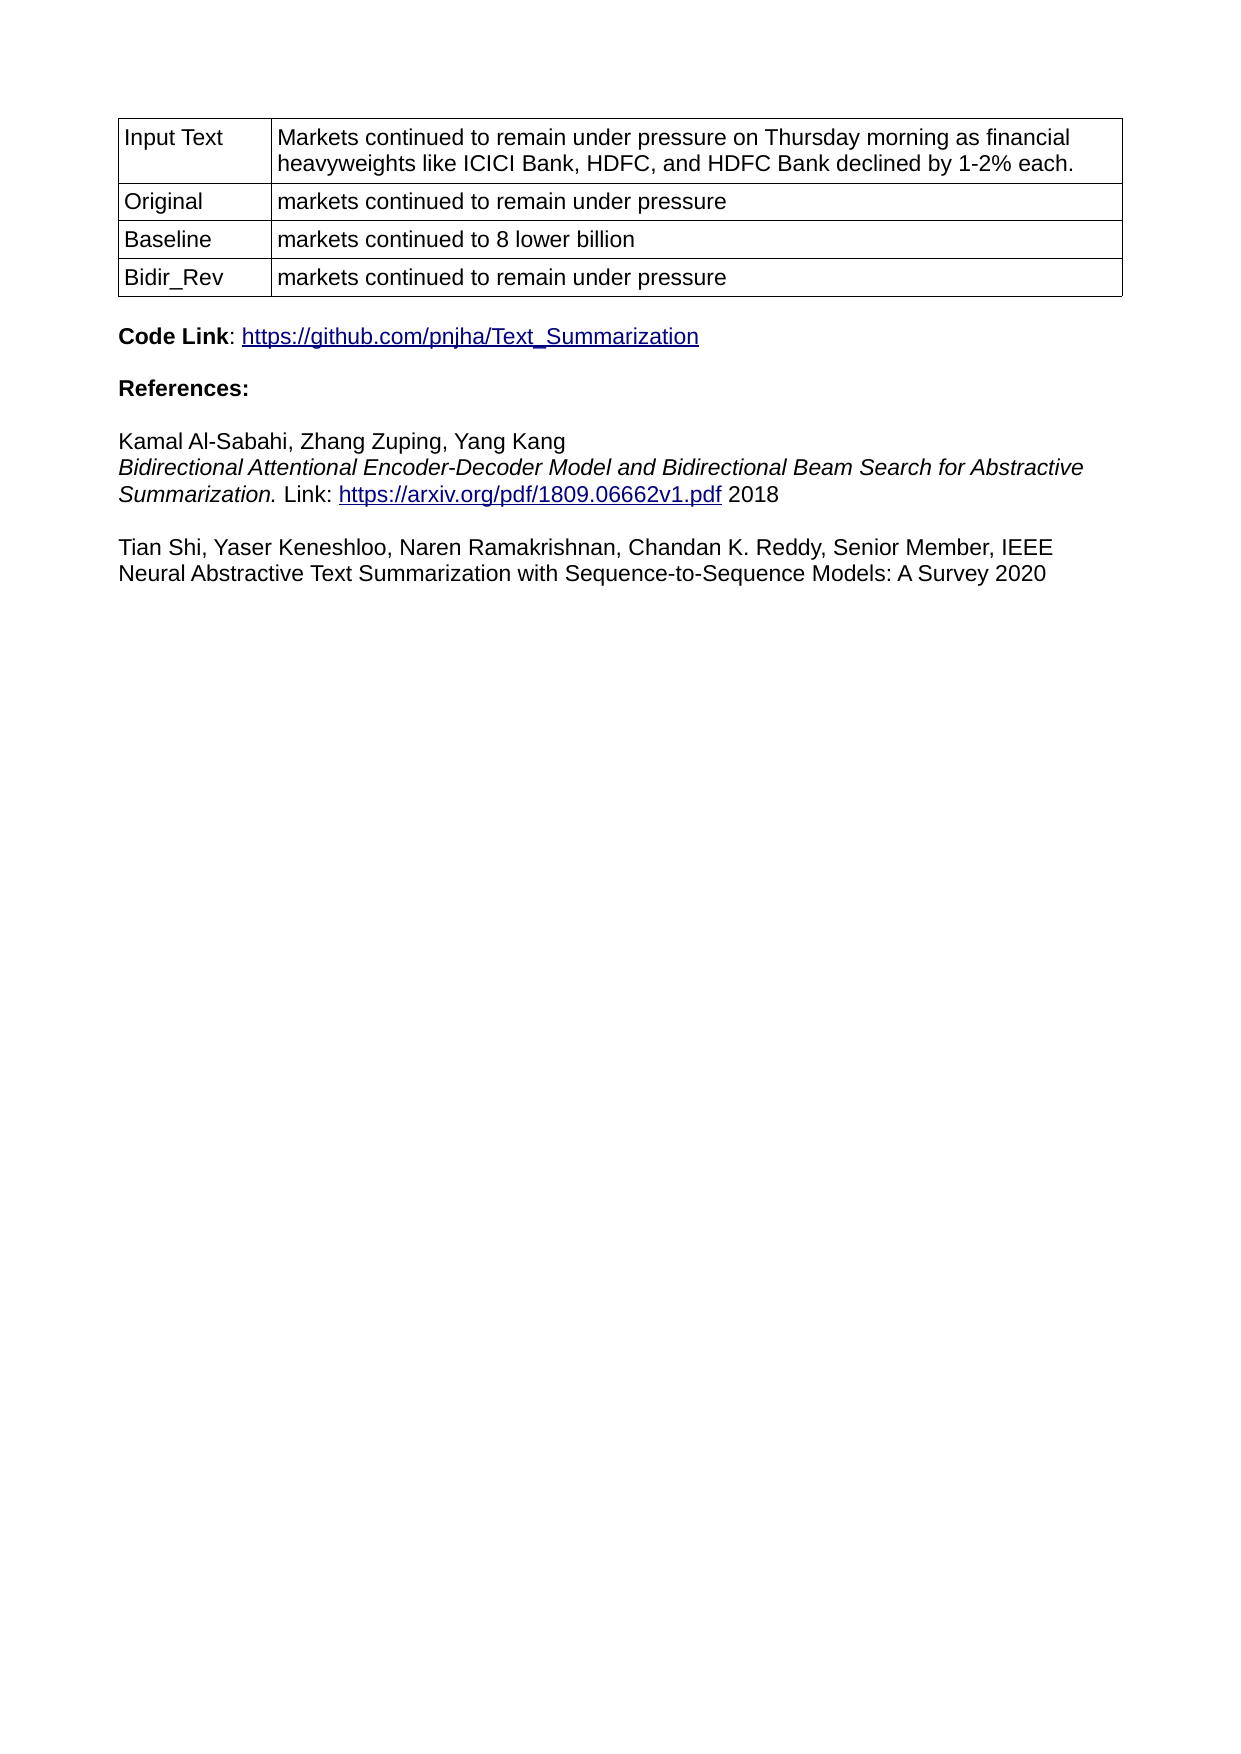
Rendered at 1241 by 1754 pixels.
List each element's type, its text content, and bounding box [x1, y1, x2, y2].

text References: [118, 375, 1122, 402]
text Kamal Al-Sabahi, Zhang Zuping, Yang Kang [118, 428, 1122, 454]
table_cell Original [119, 184, 271, 220]
table_cell markets continued to remain under pressure [272, 259, 1122, 296]
text Neural Abstractive Text Summarization with Sequence-to-Sequence Models: A Survey 2020 [118, 560, 1122, 586]
text Bidirectional Attentional Encoder-Decoder Model and Bidirectional Beam Search for Abstractive Summarization. Link: https://arxiv.org/pdf/1809.06662v1.pdf 2018 [118, 454, 1122, 507]
table_header Input Text [119, 119, 271, 182]
table_header Markets continued to remain under pressure on Thursday morning as financial heavyweights like ICICI Bank, HDFC, and HDFC Bank declined by 1-2% each. [272, 119, 1122, 182]
table_cell Baseline [119, 221, 271, 258]
table_cell Bidir_Rev [119, 259, 271, 296]
text Tian Shi, Yaser Keneshloo, Naren Ramakrishnan, Chandan K. Reddy, Senior Member, IEEE [118, 533, 1122, 560]
table_cell markets continued to remain under pressure [272, 184, 1122, 220]
table_cell markets continued to 8 lower billion [272, 221, 1122, 258]
text Code Link: https://github.com/pnjha/Text_Summarization [118, 323, 1122, 349]
